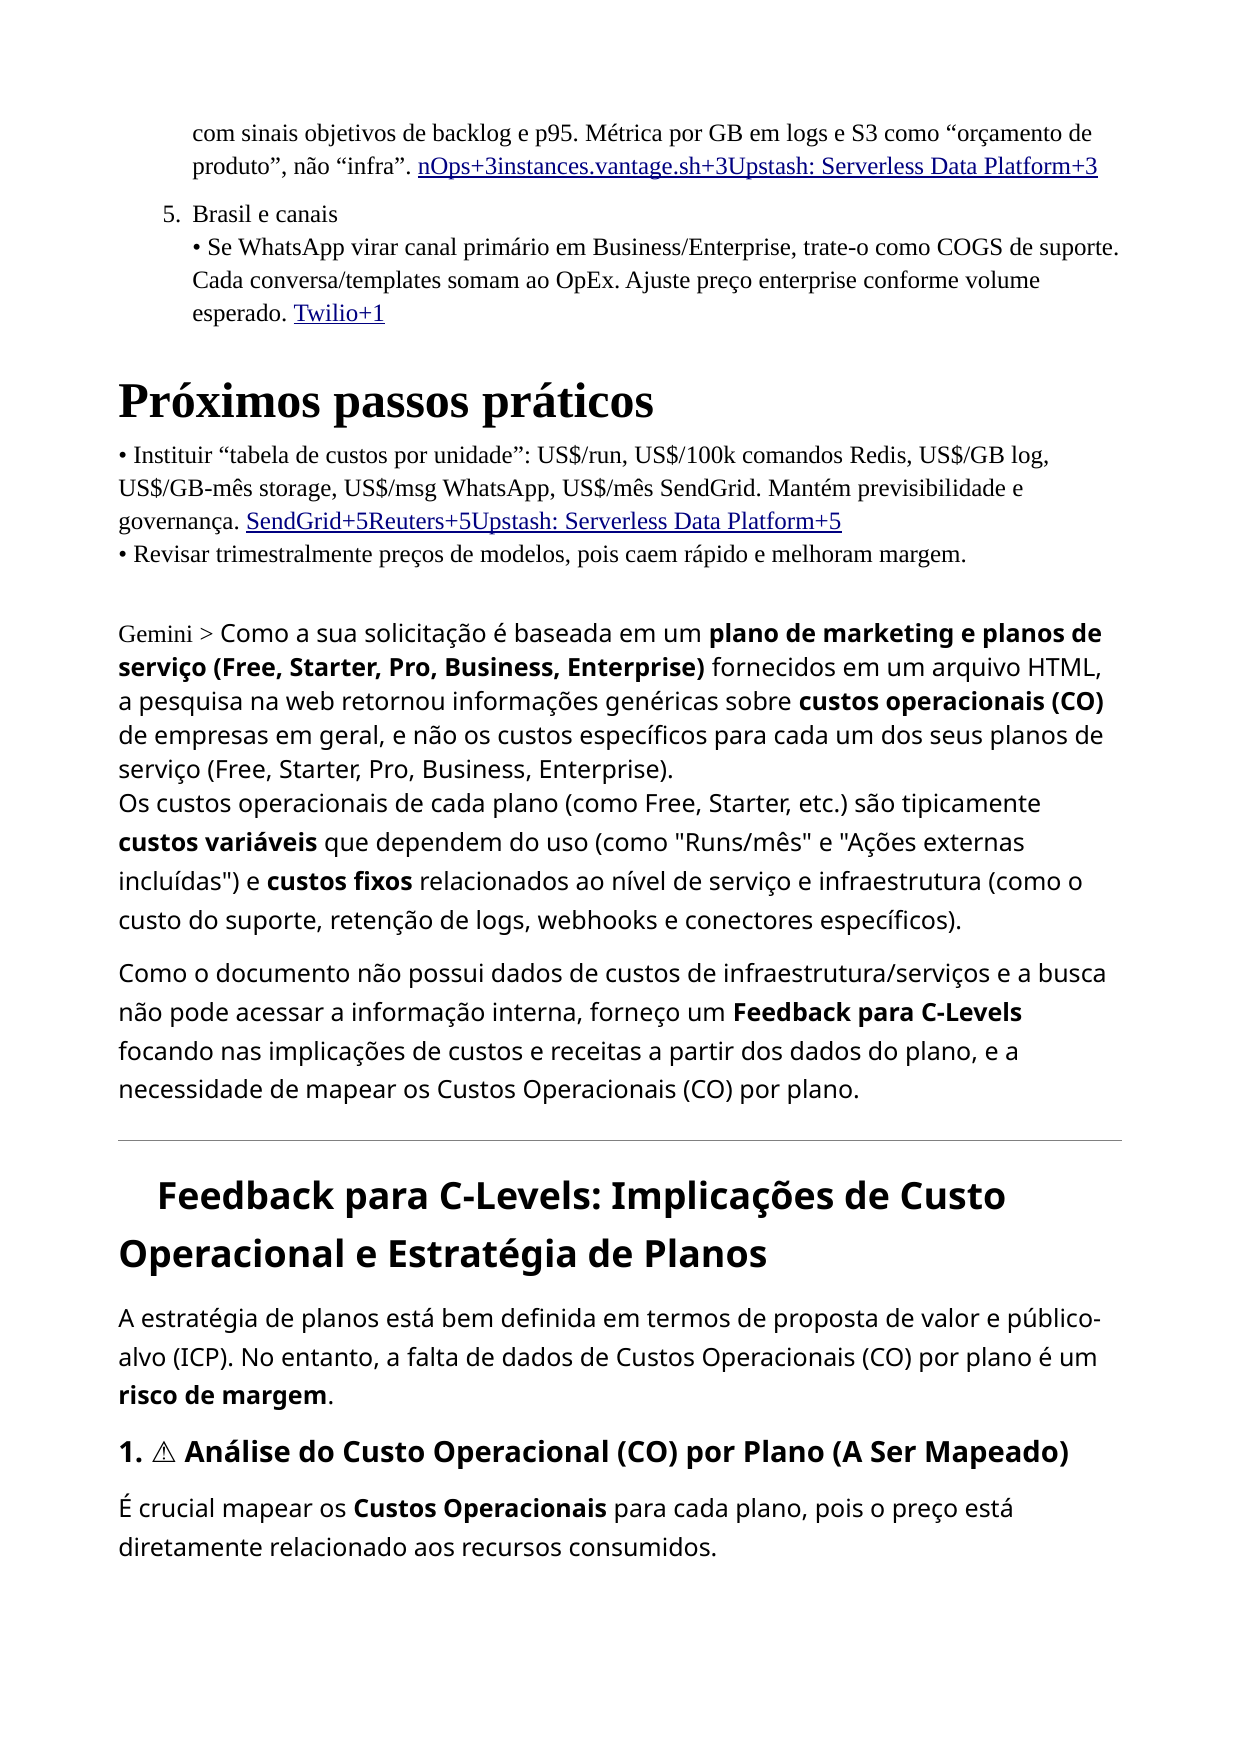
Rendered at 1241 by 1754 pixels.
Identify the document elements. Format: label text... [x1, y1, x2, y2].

text Os custos operacionais de cada plano (como Free, Starter, etc.) são tipicamente custos variáveis que dependem do uso (como "Runs/mês" e "Ações externas incluídas") e custos fixos relacionados ao nível de serviço e infraestrutura (como o custo do suporte, retenção de logs, webhooks e conectores específicos). [118, 786, 1122, 936]
list Brasil e canais • Se WhatsApp virar canal primário em Business/Enterprise, trate-o como COGS de suporte. Cada conversa/templates somam ao OpEx. Ajuste preço enterprise conforme volume esperado. Twilio+1 [162, 199, 1122, 327]
text • Instituir “tabela de custos por unidade”: US$/run, US$/100k comandos Redis, US$/GB log, US$/GB-mês storage, US$/msg WhatsApp, US$/mês SendGrid. Mantém previsibilidade e governança. SendGrid+5Reuters+5Upstash: Serverless Data Platform+5 • Revisar trimestralmente preços de modelos, pois caem rápido e melhoram margem. [118, 440, 1122, 568]
list com sinais objetivos de backlog e p95. Métrica por GB em logs e S3 como “orçamento de produto”, não “infra”. nOps+3instances.vantage.sh+3Upstash: Serverless Data Platform+3 [162, 118, 1122, 180]
subtitle 🎯 Feedback para C-Levels: Implicações de Custo Operacional e Estratégia de Planos [118, 1169, 1122, 1279]
text Como o documento não possui dados de custos de infraestrutura/serviços e a busca não pode acessar a informação interna, forneço um Feedback para C-Levels focando nas implicações de custos e receitas a partir dos dados do plano, e a necessidade de mapear os Custos Operacionais (CO) por plano. [118, 956, 1122, 1106]
text É crucial mapear os Custos Operacionais para cada plano, pois o preço está diretamente relacionado aos recursos consumidos. [118, 1491, 1122, 1564]
text A estratégia de planos está bem definida em termos de proposta de valor e público-alvo (ICP). No entanto, a falta de dados de Custos Operacionais (CO) por plano é um risco de margem. [118, 1300, 1122, 1412]
text Gemini > Como a sua solicitação é baseada em um plano de marketing e planos de serviço (Free, Starter, Pro, Business, Enterprise) fornecidos em um arquivo HTML, a pesquisa na web retornou informações genéricas sobre custos operacionais (CO) de empresas em geral, e não os custos específicos para cada um dos seus planos de serviço (Free, Starter, Pro, Business, Enterprise). [118, 616, 1122, 786]
subtitle Próximos passos práticos [118, 370, 1122, 428]
subtitle 1. ⚠️ Análise do Custo Operacional (CO) por Plano (A Ser Mapeado) [118, 1431, 1122, 1471]
